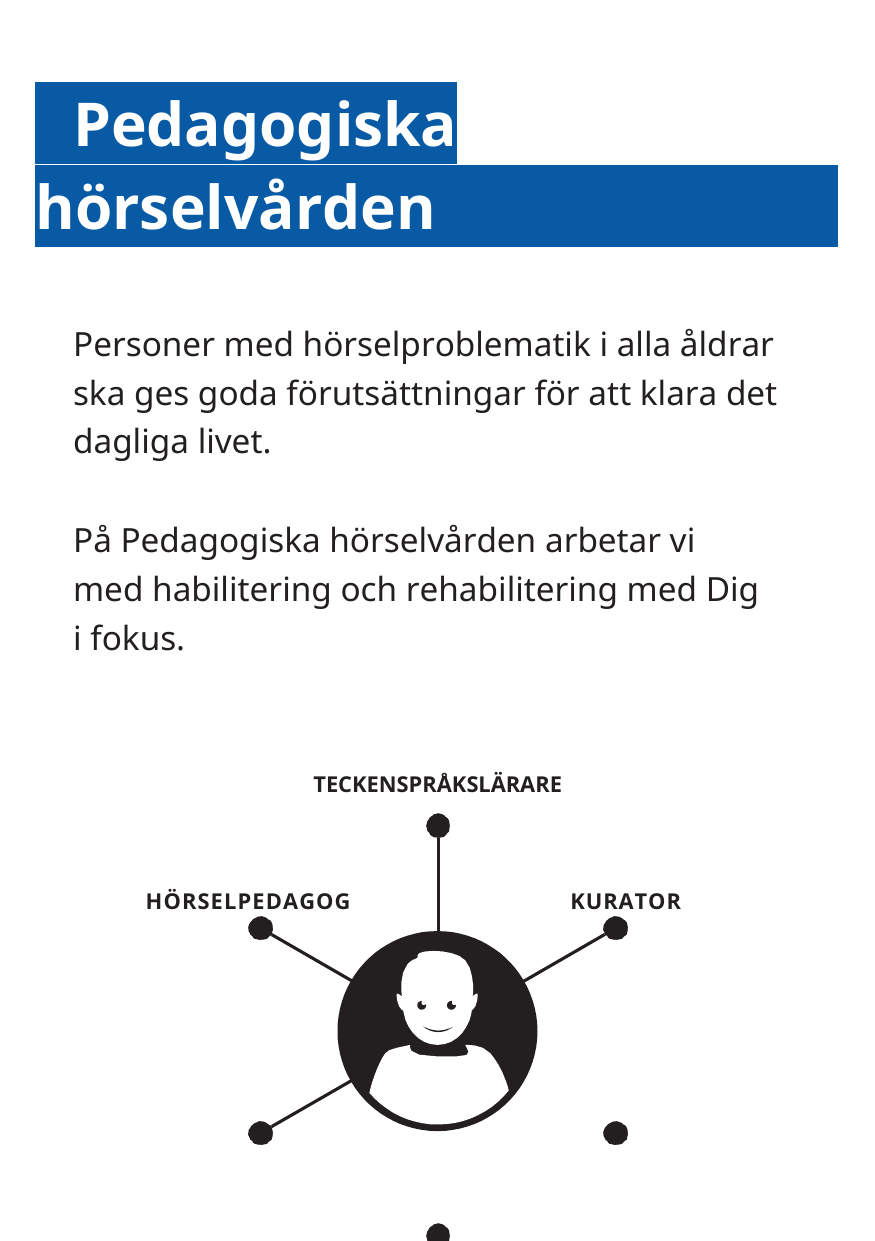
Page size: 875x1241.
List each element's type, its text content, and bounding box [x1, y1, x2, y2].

text Personer med hörselproblematik i alla åldrar ska ges goda förutsättningar för att klara det dagliga livet. [73, 320, 792, 464]
picture [603, 1121, 628, 1145]
picture [426, 1223, 450, 1241]
picture [603, 916, 628, 940]
title Pedagogiska hörselvården [35, 82, 849, 247]
text HÖRSELPEDAGOG KURATOR [25, 886, 801, 916]
picture [248, 916, 273, 940]
text På Pedagogiska hörselvården arbetar vi med habilitering och rehabilitering med Dig i fokus. [73, 517, 768, 660]
picture [426, 813, 450, 838]
text TECKENSPRÅKSLÄRARE [74, 769, 801, 799]
picture [248, 1121, 273, 1145]
